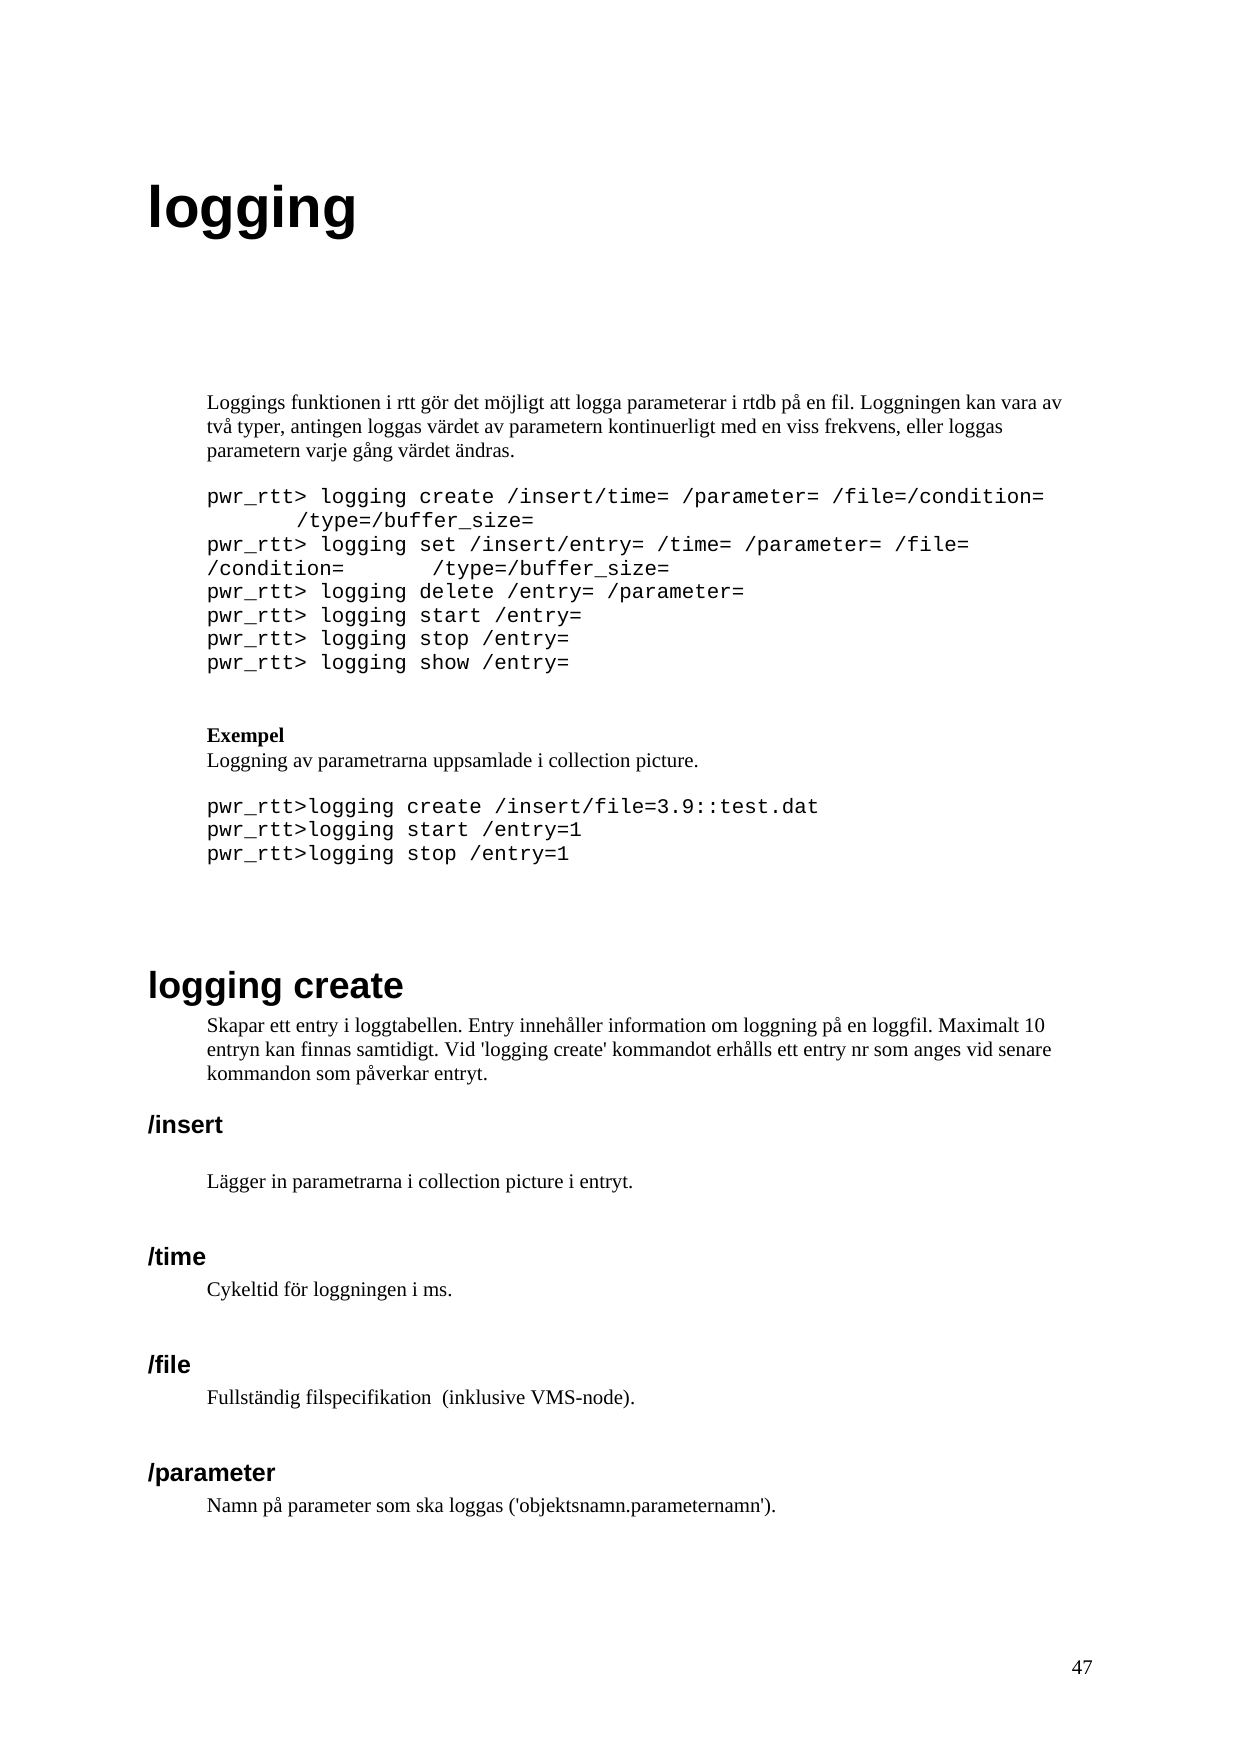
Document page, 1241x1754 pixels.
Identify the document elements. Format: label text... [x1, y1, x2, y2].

text pwr_rtt>logging start /entry=1 [207, 819, 1093, 843]
text pwr_rtt> logging stop /entry= [207, 628, 1093, 652]
text Lägger in parametrarna i collection picture i entryt. [207, 1169, 1093, 1193]
text Exempel [207, 723, 1093, 747]
text Cykeltid för loggningen i ms. [207, 1277, 1093, 1301]
subtitle logging create [148, 963, 1093, 1006]
text Loggning av parametrarna uppsamlade i collection picture. [207, 747, 1093, 772]
text pwr_rtt> logging set /insert/entry= /time= /parameter= /file= /condition= /type=/buffer_size= [207, 534, 1093, 581]
text Skapar ett entry i loggtabellen. Entry innehåller information om loggning på en loggfil. Maximalt 10 entryn kan finnas samtidigt. Vid 'logging create' kommandot erhålls ett entry nr som anges vid senare kommandon som påverkar entryt. [207, 1013, 1093, 1085]
subtitle /time [148, 1242, 1093, 1271]
subtitle /file [148, 1350, 1093, 1379]
text pwr_rtt> logging delete /entry= /parameter= [207, 581, 1093, 605]
text pwr_rtt> logging create /insert/time= /parameter= /file=/condition= /type=/buffer_size= [207, 487, 1093, 534]
text Fullständig filspecifikation (inklusive VMS-node). [207, 1385, 1093, 1409]
text Loggings funktionen i rtt gör det möjligt att logga parameterar i rtdb på en fil. Loggningen kan vara av två typer, antingen loggas värdet av parametern kontinuerligt med en viss frekvens, eller loggas parametern varje gång värdet ändras. [207, 390, 1093, 462]
subtitle logging [148, 173, 1093, 240]
text pwr_rtt>logging create /insert/file=3.9::test.dat [207, 796, 1093, 819]
subtitle /parameter [148, 1458, 1093, 1487]
text pwr_rtt> logging start /entry= [207, 605, 1093, 628]
text Namn på parameter som ska loggas ('objektsnamn.parameternamn'). [207, 1493, 1093, 1517]
subtitle /insert [148, 1110, 1093, 1139]
text pwr_rtt> logging show /entry= [207, 652, 1093, 676]
text pwr_rtt>logging stop /entry=1 [207, 843, 1093, 867]
